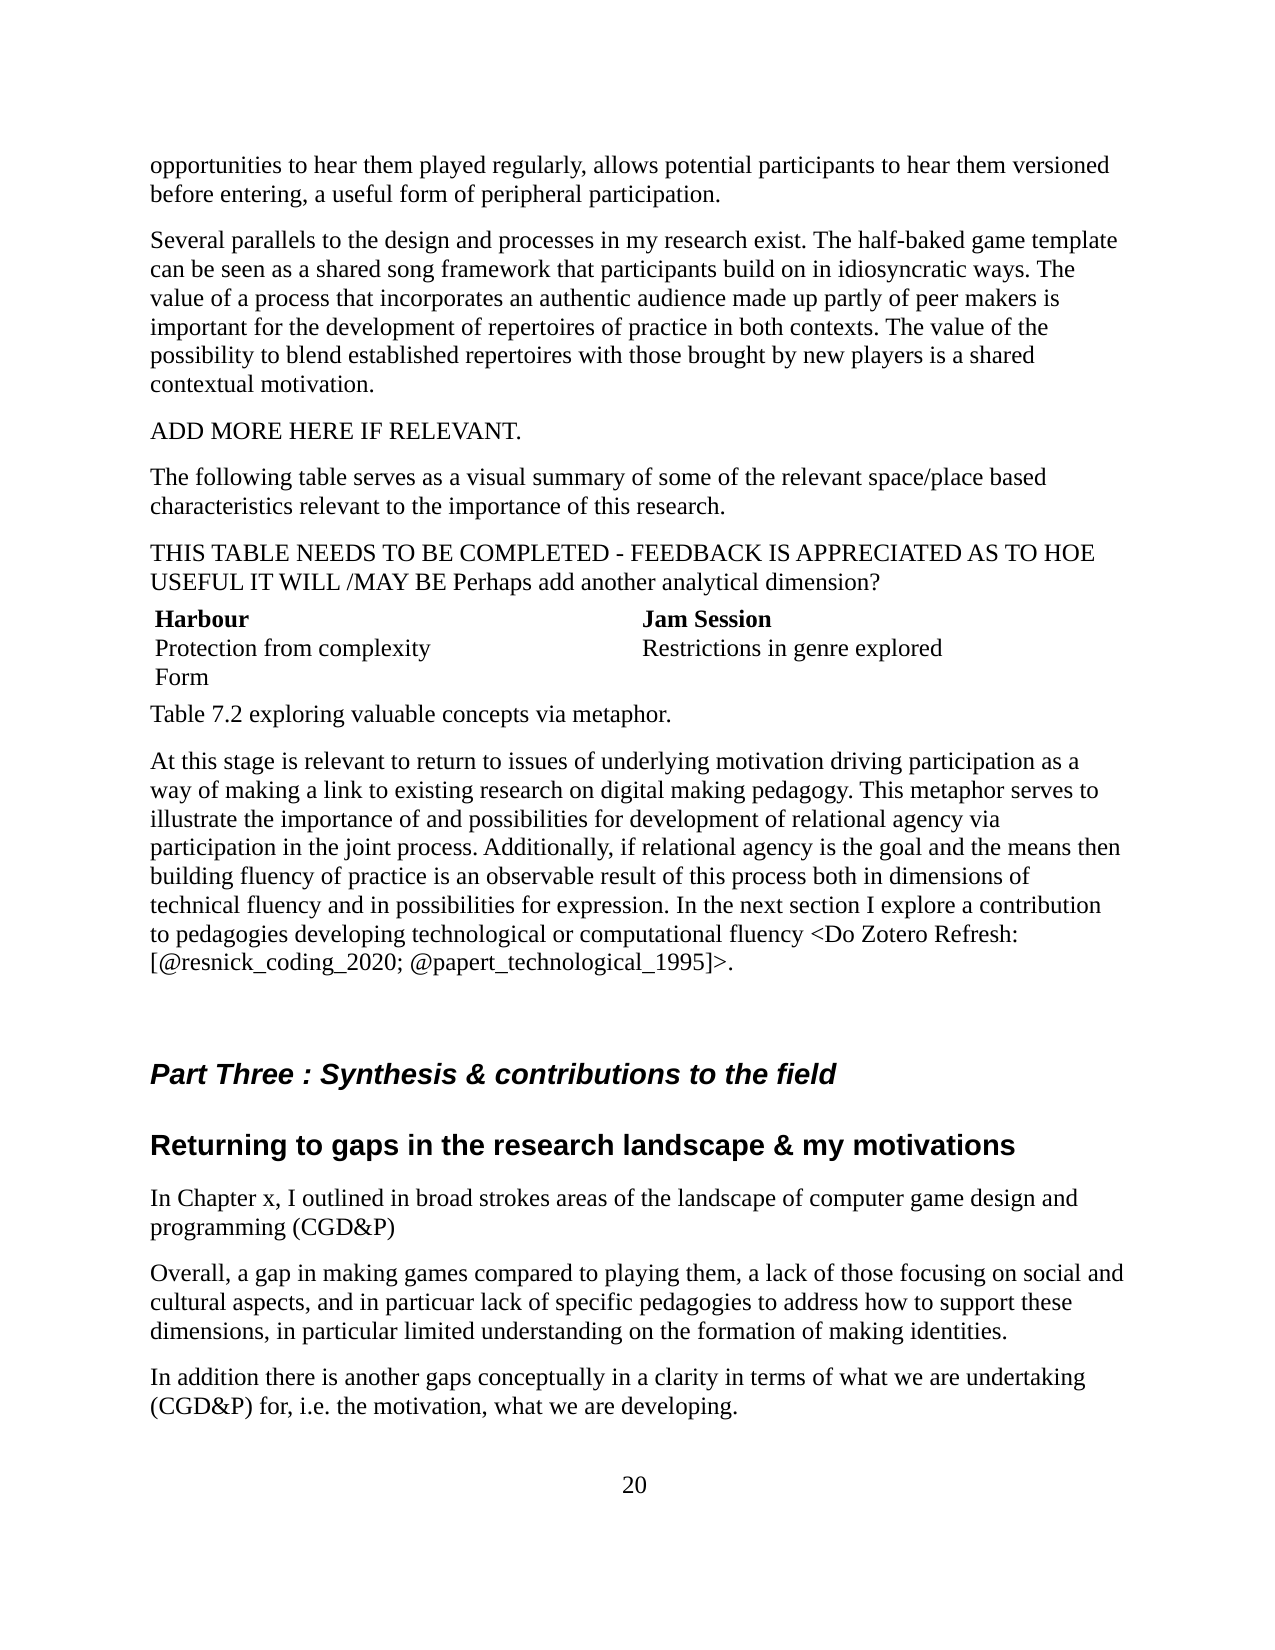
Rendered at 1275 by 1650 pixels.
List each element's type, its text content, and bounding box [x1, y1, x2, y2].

subtitle Part Three : Synthesis & contributions to the field [150, 1057, 1125, 1090]
text The following table serves as a visual summary of some of the relevant space/place based characteristics relevant to the importance of this research. [150, 462, 1125, 520]
text In addition there is another gaps conceptually in a clarity in terms of what we are undertaking (CGD&P) for, i.e. the motivation, what we are developing. [150, 1362, 1125, 1420]
table_header Jam Session [638, 604, 1125, 633]
table_cell Form [150, 662, 637, 691]
text THIS TABLE NEEDS TO BE COMPLETED - FEEDBACK IS APPRECIATED AS TO HOE USEFUL IT WILL /MAY BE Perhaps add another analytical dimension? [150, 538, 1125, 595]
table_header Harbour [150, 604, 637, 633]
text Several parallels to the design and processes in my research exist. The half-baked game template can be seen as a shared song framework that participants build on in idiosyncratic ways. The value of a process that incorporates an authentic audience made up partly of peer makers is important for the development of repertoires of practice in both contexts. The value of the possibility to blend established repertoires with those brought by new players is a shared contextual motivation. [150, 225, 1125, 398]
table_cell [638, 662, 1125, 691]
text In Chapter x, I outlined in broad strokes areas of the landscape of computer game design and programming (CGD&P) [150, 1183, 1125, 1240]
text Table 7.2 exploring valuable concepts via metaphor. [150, 699, 1125, 728]
text opportunities to hear them played regularly, allows potential participants to hear them versioned before entering, a useful form of peripheral participation. [150, 150, 1125, 207]
text At this stage is relevant to return to issues of underlying motivation driving participation as a way of making a link to existing research on digital making pedagogy. This metaphor serves to illustrate the importance of and possibilities for development of relational agency via participation in the joint process. Additionally, if relational agency is the goal and the means then building fluency of practice is an observable result of this process both in dimensions of technical fluency and in possibilities for expression. In the next section I explore a contribution to pedagogies developing technological or computational fluency <Do Zotero Refresh: [@resnick_coding_2020; @papert_technological_1995]>. [150, 746, 1125, 976]
text ADD MORE HERE IF RELEVANT. [150, 416, 1125, 444]
table_cell Protection from complexity [150, 633, 637, 662]
table_cell Restrictions in genre explored [638, 633, 1125, 662]
text Overall, a gap in making games compared to playing them, a lack of those focusing on social and cultural aspects, and in particuar lack of specific pedagogies to address how to support these dimensions, in particular limited understanding on the formation of making identities. [150, 1258, 1125, 1344]
subtitle Returning to gaps in the research landscape & my motivations [150, 1128, 1125, 1161]
